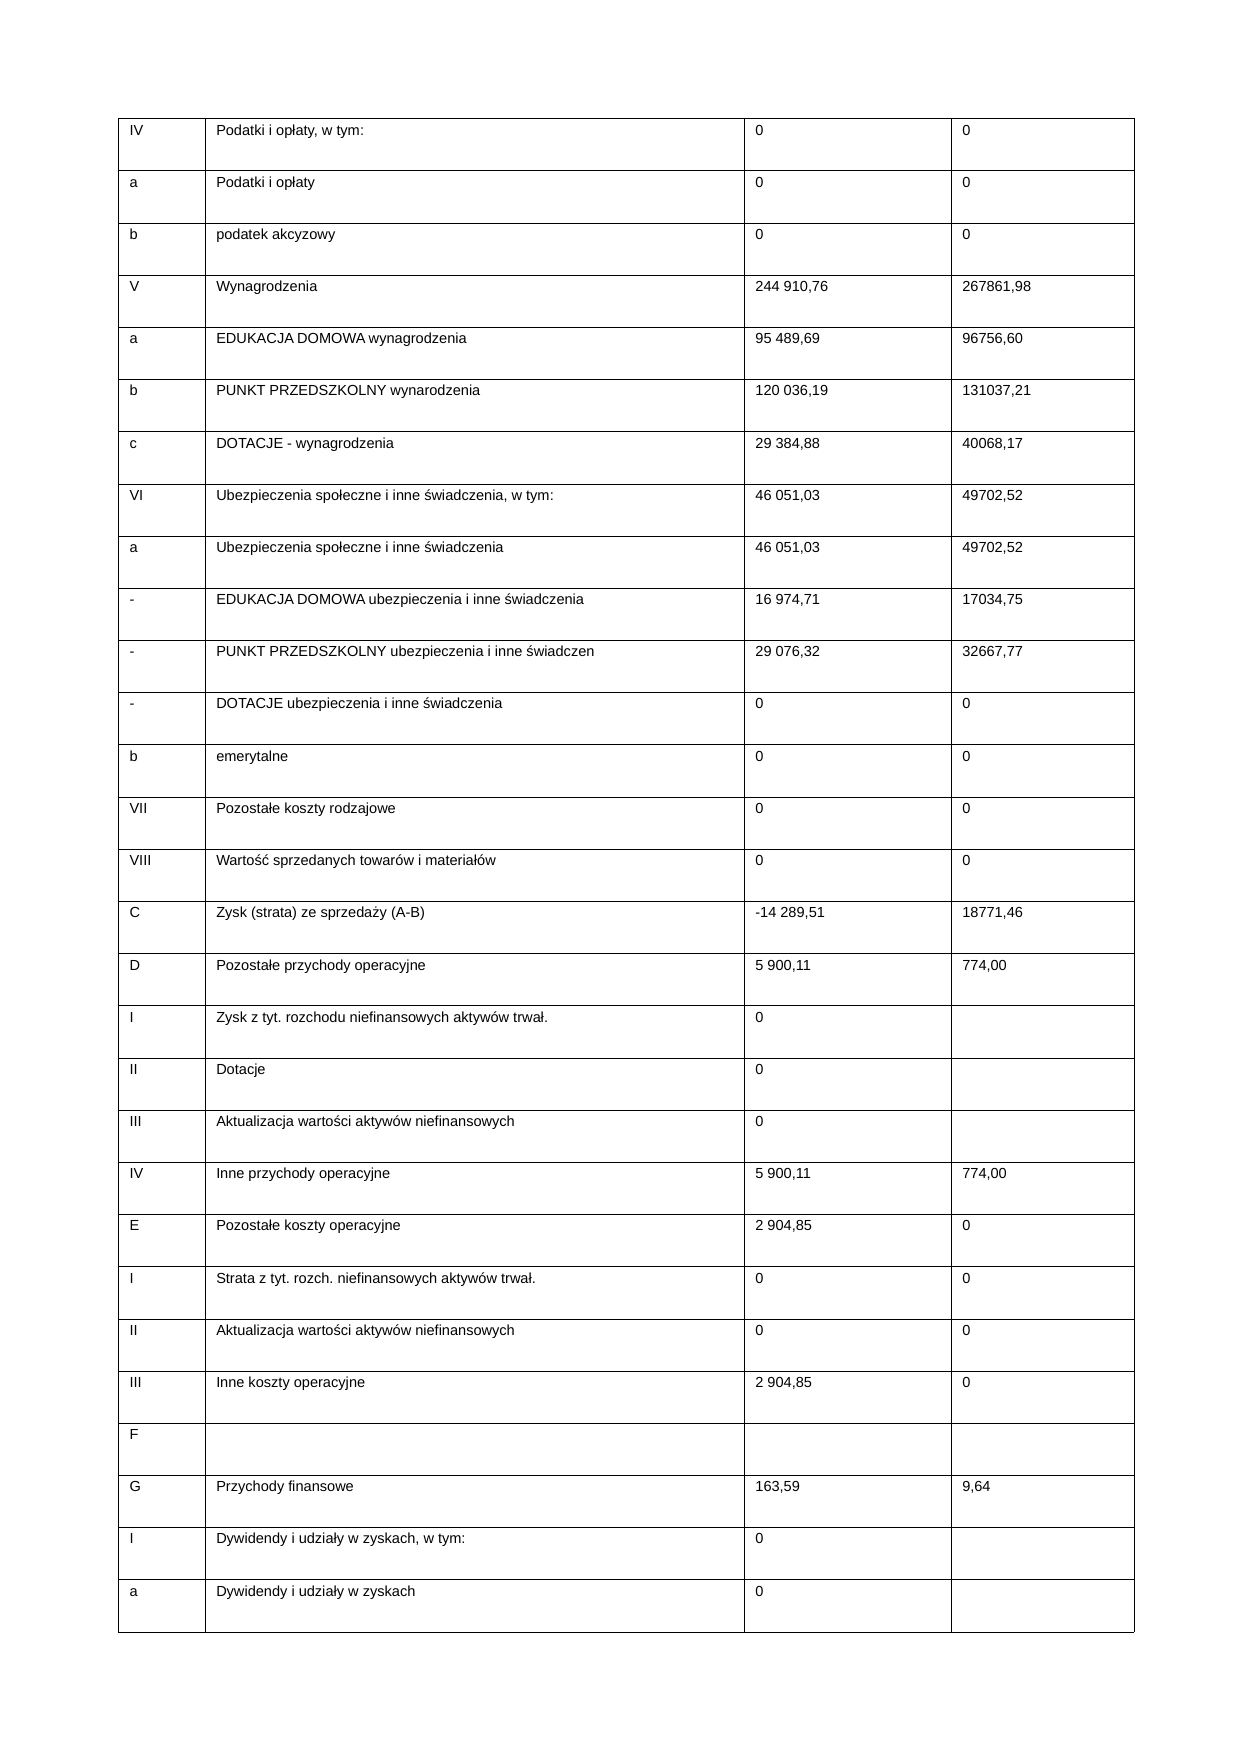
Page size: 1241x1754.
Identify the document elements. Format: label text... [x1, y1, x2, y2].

table_cell 46 051,03 [745, 537, 951, 588]
table_cell D [119, 954, 205, 1005]
table_cell a [119, 537, 205, 588]
table_cell I [119, 1528, 205, 1579]
table_cell Wynagrodzenia [206, 276, 744, 327]
table_cell 0 [745, 119, 951, 170]
table_cell III [119, 1372, 205, 1423]
table_cell 0 [952, 693, 1134, 744]
table_cell [952, 1006, 1134, 1057]
table_cell Dywidendy i udziały w zyskach [206, 1580, 744, 1632]
table_cell DOTACJE ubezpieczenia i inne świadczenia [206, 693, 744, 744]
table_cell b [119, 745, 205, 797]
table_cell 49702,52 [952, 485, 1134, 536]
table_cell a [119, 328, 205, 379]
table_cell Aktualizacja wartości aktywów niefinansowych [206, 1111, 744, 1162]
table_cell a [119, 171, 205, 222]
table_cell 774,00 [952, 954, 1134, 1005]
table_cell 0 [745, 1580, 951, 1632]
table_cell 32667,77 [952, 641, 1134, 692]
table_cell 0 [952, 1320, 1134, 1371]
table_cell Dywidendy i udziały w zyskach, w tym: [206, 1528, 744, 1579]
table_cell 0 [952, 1372, 1134, 1423]
table_cell Zysk (strata) ze sprzedaży (A-B) [206, 902, 744, 953]
table_cell 0 [745, 1267, 951, 1318]
table_cell 0 [952, 745, 1134, 797]
table_cell PUNKT PRZEDSZKOLNY wynarodzenia [206, 380, 744, 431]
table_cell 0 [952, 1215, 1134, 1266]
table_cell 0 [745, 171, 951, 222]
table_cell 0 [745, 1059, 951, 1110]
table_cell Aktualizacja wartości aktywów niefinansowych [206, 1320, 744, 1371]
table_cell 29 076,32 [745, 641, 951, 692]
table_cell Wartość sprzedanych towarów i materiałów [206, 850, 744, 901]
table_cell E [119, 1215, 205, 1266]
table_cell 0 [952, 850, 1134, 901]
table_cell podatek akcyzowy [206, 224, 744, 275]
table_cell Pozostałe przychody operacyjne [206, 954, 744, 1005]
table_cell b [119, 380, 205, 431]
table_cell I [119, 1267, 205, 1318]
table_cell V [119, 276, 205, 327]
table_cell [952, 1111, 1134, 1162]
table_cell [206, 1424, 744, 1475]
table_cell VI [119, 485, 205, 536]
table_cell IV [119, 119, 205, 170]
table_cell 2 904,85 [745, 1215, 951, 1266]
table_cell 16 974,71 [745, 589, 951, 640]
table_cell DOTACJE - wynagrodzenia [206, 432, 744, 483]
table_cell I [119, 1006, 205, 1057]
table_cell 0 [745, 1111, 951, 1162]
table_cell 2 904,85 [745, 1372, 951, 1423]
table_cell 0 [952, 224, 1134, 275]
table_cell Zysk z tyt. rozchodu niefinansowych aktywów trwał. [206, 1006, 744, 1057]
table_cell F [119, 1424, 205, 1475]
table_cell 0 [745, 1006, 951, 1057]
table_cell emerytalne [206, 745, 744, 797]
table_cell 0 [952, 171, 1134, 222]
table_cell 5 900,11 [745, 954, 951, 1005]
table_cell PUNKT PRZEDSZKOLNY ubezpieczenia i inne świadczen [206, 641, 744, 692]
table_cell II [119, 1320, 205, 1371]
table_cell 96756,60 [952, 328, 1134, 379]
table_cell 29 384,88 [745, 432, 951, 483]
table_cell [952, 1424, 1134, 1475]
table_cell - [119, 589, 205, 640]
table_cell 0 [952, 1267, 1134, 1318]
table_cell 5 900,11 [745, 1163, 951, 1214]
table_cell 9,64 [952, 1476, 1134, 1527]
table_cell Przychody finansowe [206, 1476, 744, 1527]
table_cell 0 [952, 798, 1134, 849]
table_cell 95 489,69 [745, 328, 951, 379]
table_cell - [119, 693, 205, 744]
table_cell c [119, 432, 205, 483]
table_cell C [119, 902, 205, 953]
table_cell 49702,52 [952, 537, 1134, 588]
table_cell Pozostałe koszty rodzajowe [206, 798, 744, 849]
table_cell EDUKACJA DOMOWA ubezpieczenia i inne świadczenia [206, 589, 744, 640]
table_cell Dotacje [206, 1059, 744, 1110]
table_cell - [119, 641, 205, 692]
table_cell 18771,46 [952, 902, 1134, 953]
table_cell Inne koszty operacyjne [206, 1372, 744, 1423]
table_cell III [119, 1111, 205, 1162]
table_cell a [119, 1580, 205, 1632]
table_cell 46 051,03 [745, 485, 951, 536]
table_cell 120 036,19 [745, 380, 951, 431]
table_cell [745, 1424, 951, 1475]
table_cell [952, 1528, 1134, 1579]
table_cell VII [119, 798, 205, 849]
table_cell 267861,98 [952, 276, 1134, 327]
table_cell II [119, 1059, 205, 1110]
table_cell IV [119, 1163, 205, 1214]
table_cell Podatki i opłaty [206, 171, 744, 222]
table_cell 0 [745, 850, 951, 901]
table_cell 0 [745, 693, 951, 744]
table_cell 40068,17 [952, 432, 1134, 483]
table_cell VIII [119, 850, 205, 901]
table_cell 17034,75 [952, 589, 1134, 640]
table_cell -14 289,51 [745, 902, 951, 953]
table_cell 0 [745, 1528, 951, 1579]
table_cell 131037,21 [952, 380, 1134, 431]
table_cell 244 910,76 [745, 276, 951, 327]
table_cell [952, 1580, 1134, 1632]
table_cell 0 [745, 745, 951, 797]
table_cell 0 [745, 1320, 951, 1371]
table_cell Inne przychody operacyjne [206, 1163, 744, 1214]
table_cell Pozostałe koszty operacyjne [206, 1215, 744, 1266]
table_cell 774,00 [952, 1163, 1134, 1214]
table_cell 0 [952, 119, 1134, 170]
table_cell G [119, 1476, 205, 1527]
table_cell Ubezpieczenia społeczne i inne świadczenia, w tym: [206, 485, 744, 536]
table_cell 163,59 [745, 1476, 951, 1527]
table_cell Ubezpieczenia społeczne i inne świadczenia [206, 537, 744, 588]
table_cell 0 [745, 798, 951, 849]
table_cell [952, 1059, 1134, 1110]
table_cell EDUKACJA DOMOWA wynagrodzenia [206, 328, 744, 379]
table_cell b [119, 224, 205, 275]
table_cell Podatki i opłaty, w tym: [206, 119, 744, 170]
table_cell 0 [745, 224, 951, 275]
table_cell Strata z tyt. rozch. niefinansowych aktywów trwał. [206, 1267, 744, 1318]
